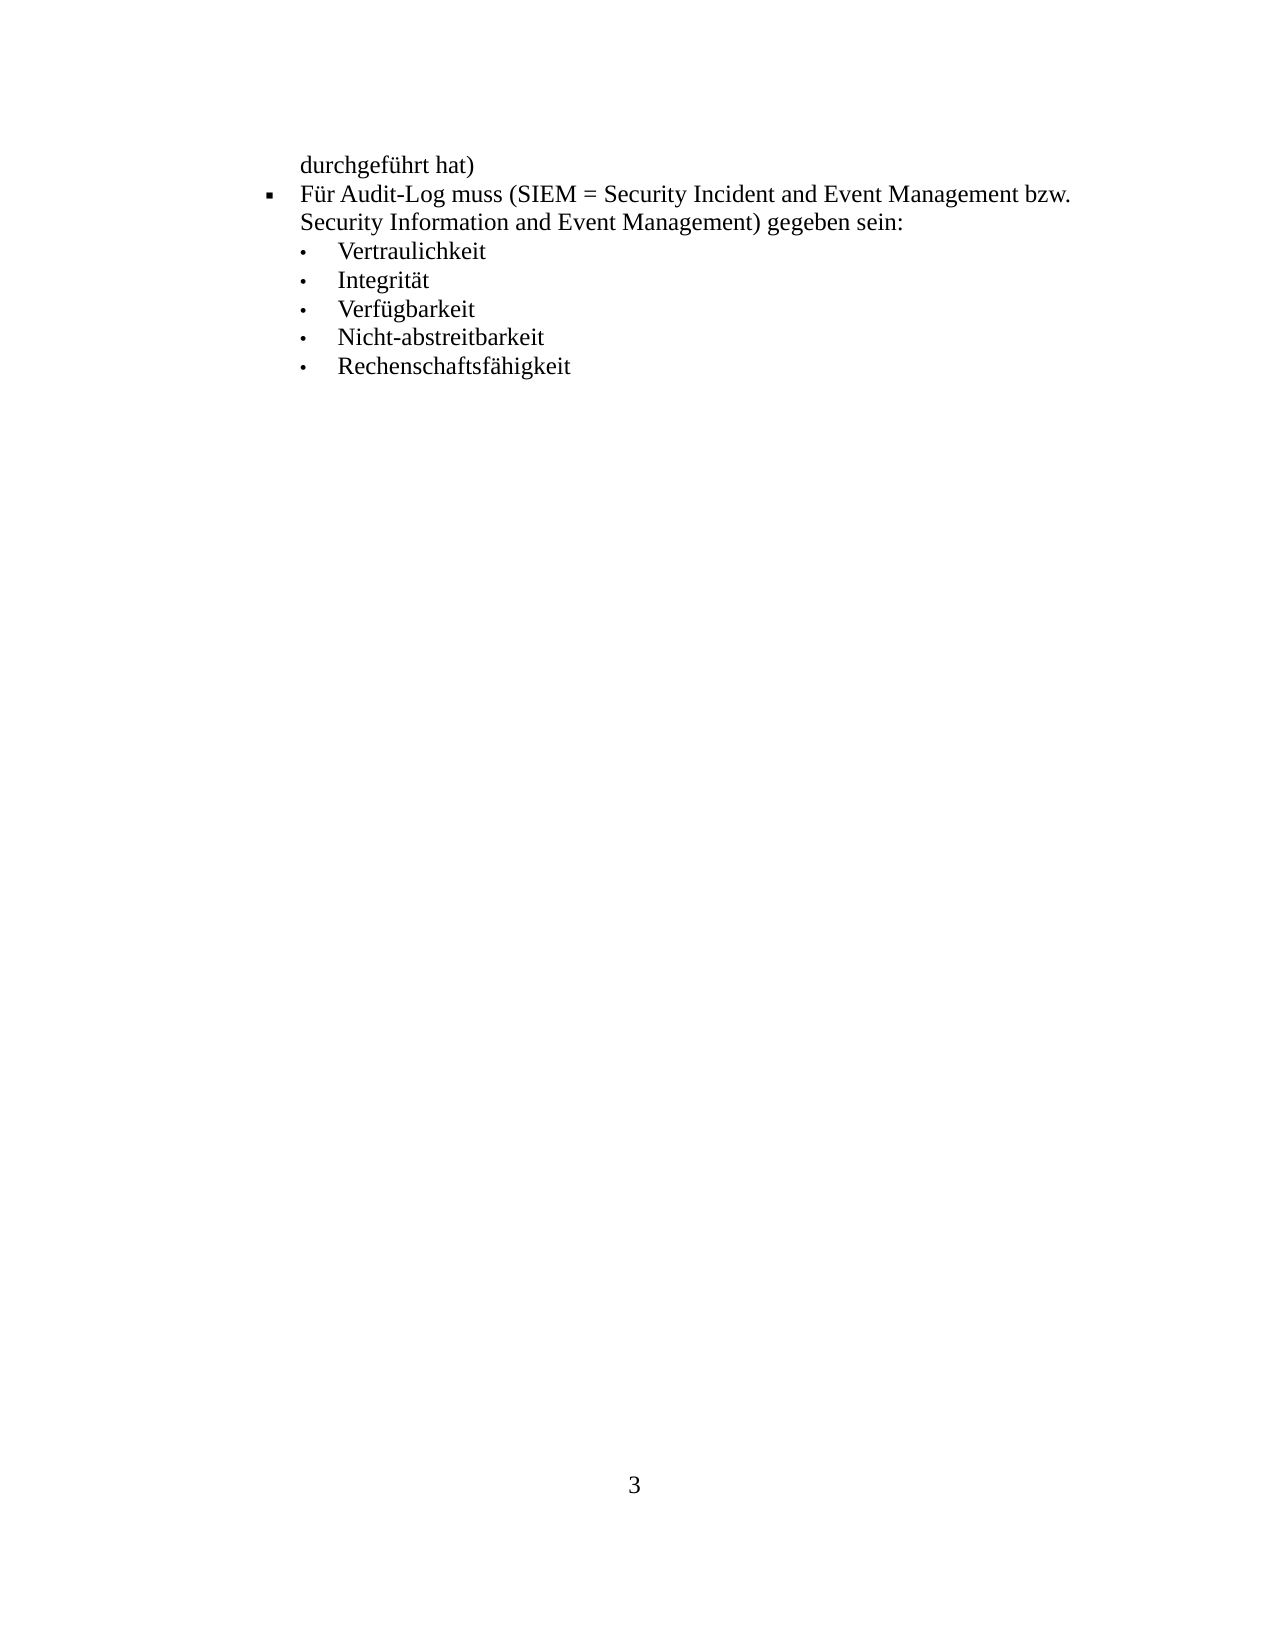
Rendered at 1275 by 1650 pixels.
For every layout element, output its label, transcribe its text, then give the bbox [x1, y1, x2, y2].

list Integrität [300, 265, 1125, 294]
list Verfügbarkeit [300, 294, 1125, 322]
list Nicht-abstreitbarkeit [300, 322, 1125, 351]
list durchgeführt hat) [262, 150, 1125, 179]
list Rechenschaftsfähigkeit [300, 351, 1125, 380]
list Vertraulichkeit [300, 236, 1125, 265]
list Für Audit-Log muss (SIEM = Security Incident and Event Management bzw. Security Information and Event Management) gegeben sein: [262, 179, 1125, 236]
